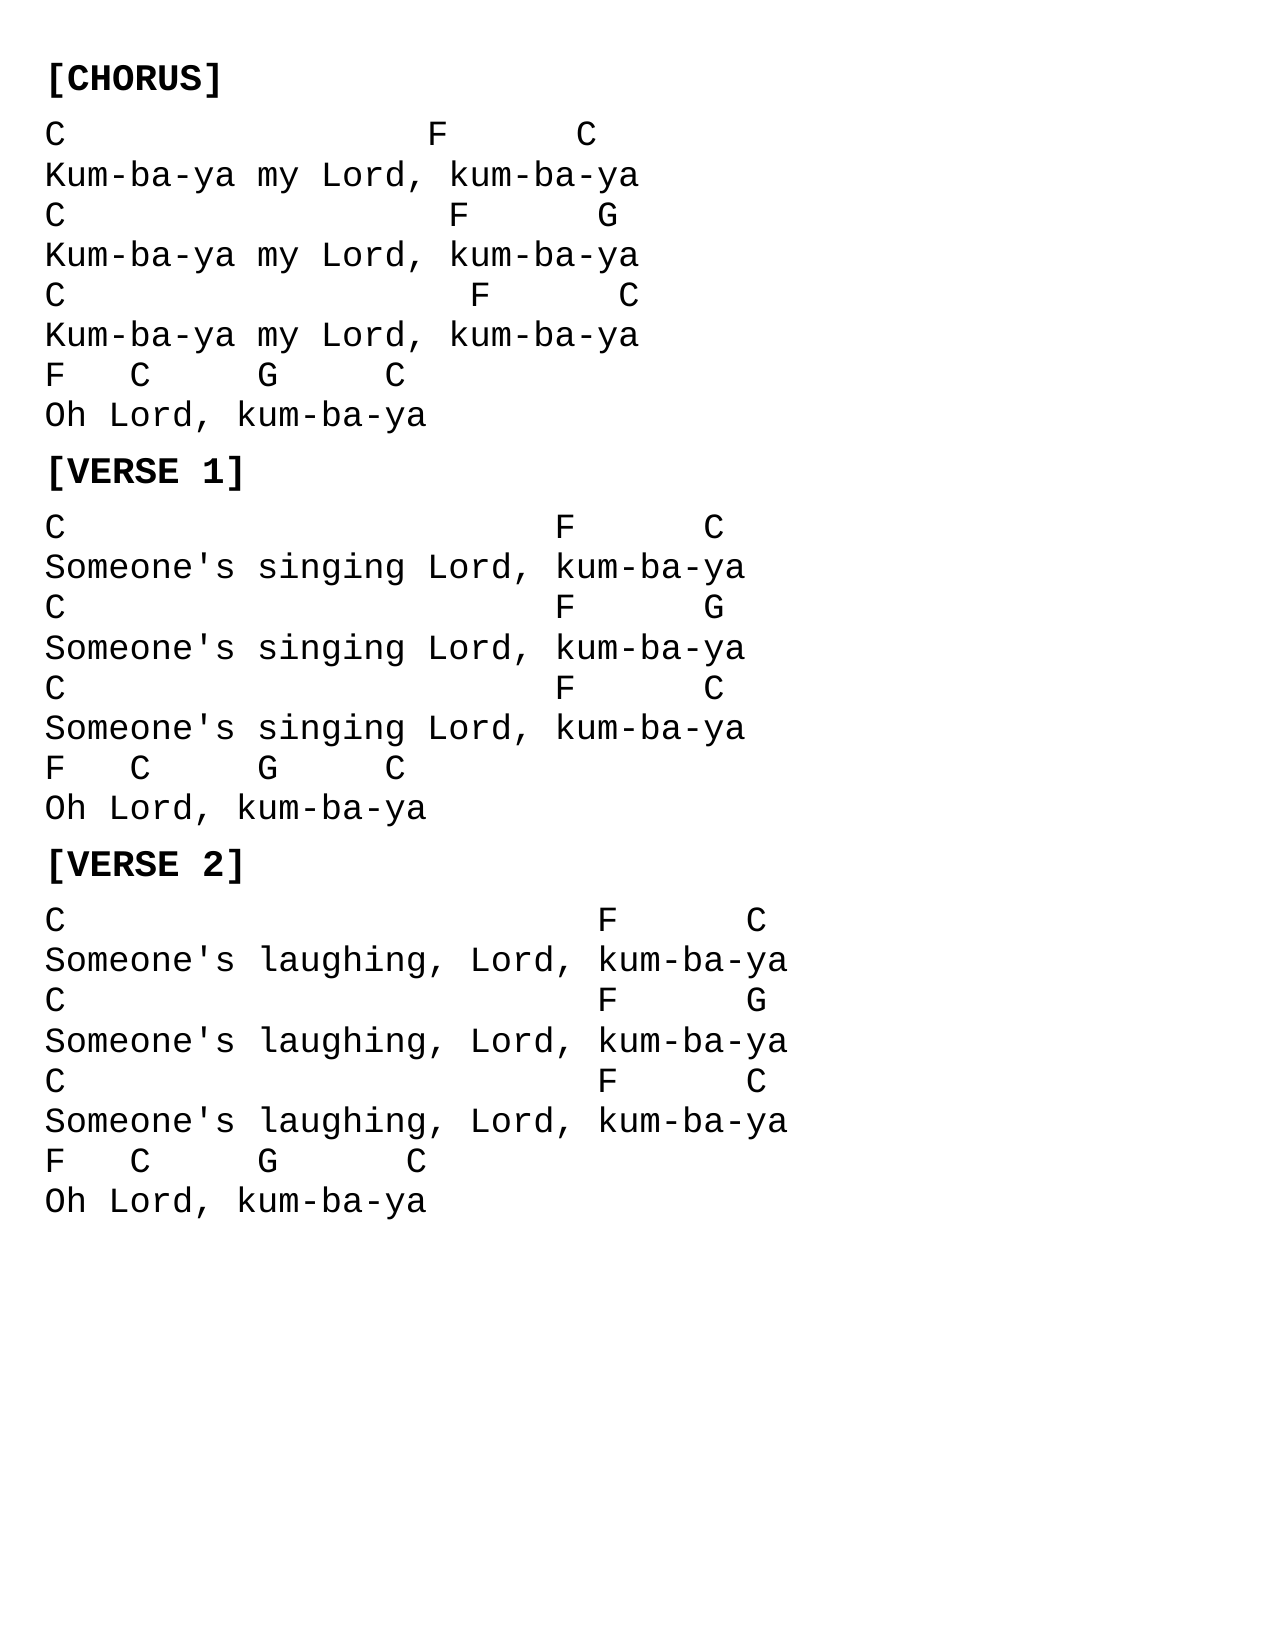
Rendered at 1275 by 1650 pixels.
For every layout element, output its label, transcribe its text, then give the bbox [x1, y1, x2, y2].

text Oh Lord, kum-ba-ya [44, 1183, 1098, 1223]
text C F G [44, 197, 1098, 237]
text Kum-ba-ya my Lord, kum-ba-ya [44, 317, 1098, 357]
subtitle [CHORUS] [44, 59, 1098, 102]
subtitle [VERSE 1] [44, 452, 1098, 494]
text C F C [44, 670, 1098, 710]
text Oh Lord, kum-ba-ya [44, 397, 1098, 437]
text C F C [44, 277, 1098, 317]
text F C G C [44, 357, 1098, 397]
subtitle [VERSE 2] [44, 845, 1098, 887]
text Someone's singing Lord, kum-ba-ya [44, 549, 1098, 589]
text Oh Lord, kum-ba-ya [44, 790, 1098, 830]
text Someone's laughing, Lord, kum-ba-ya [44, 942, 1098, 982]
text C F G [44, 589, 1098, 629]
text Someone's singing Lord, kum-ba-ya [44, 710, 1098, 750]
text F C G C [44, 750, 1098, 790]
text Someone's singing Lord, kum-ba-ya [44, 629, 1098, 670]
text F C G C [44, 1143, 1098, 1183]
text C F C [44, 902, 1098, 942]
text Kum-ba-ya my Lord, kum-ba-ya [44, 237, 1098, 277]
text Kum-ba-ya my Lord, kum-ba-ya [44, 156, 1098, 197]
text Someone's laughing, Lord, kum-ba-ya [44, 1022, 1098, 1063]
text C F C [44, 116, 1098, 156]
text C F C [44, 1063, 1098, 1103]
text Someone's laughing, Lord, kum-ba-ya [44, 1103, 1098, 1143]
text C F C [44, 509, 1098, 549]
text C F G [44, 982, 1098, 1022]
